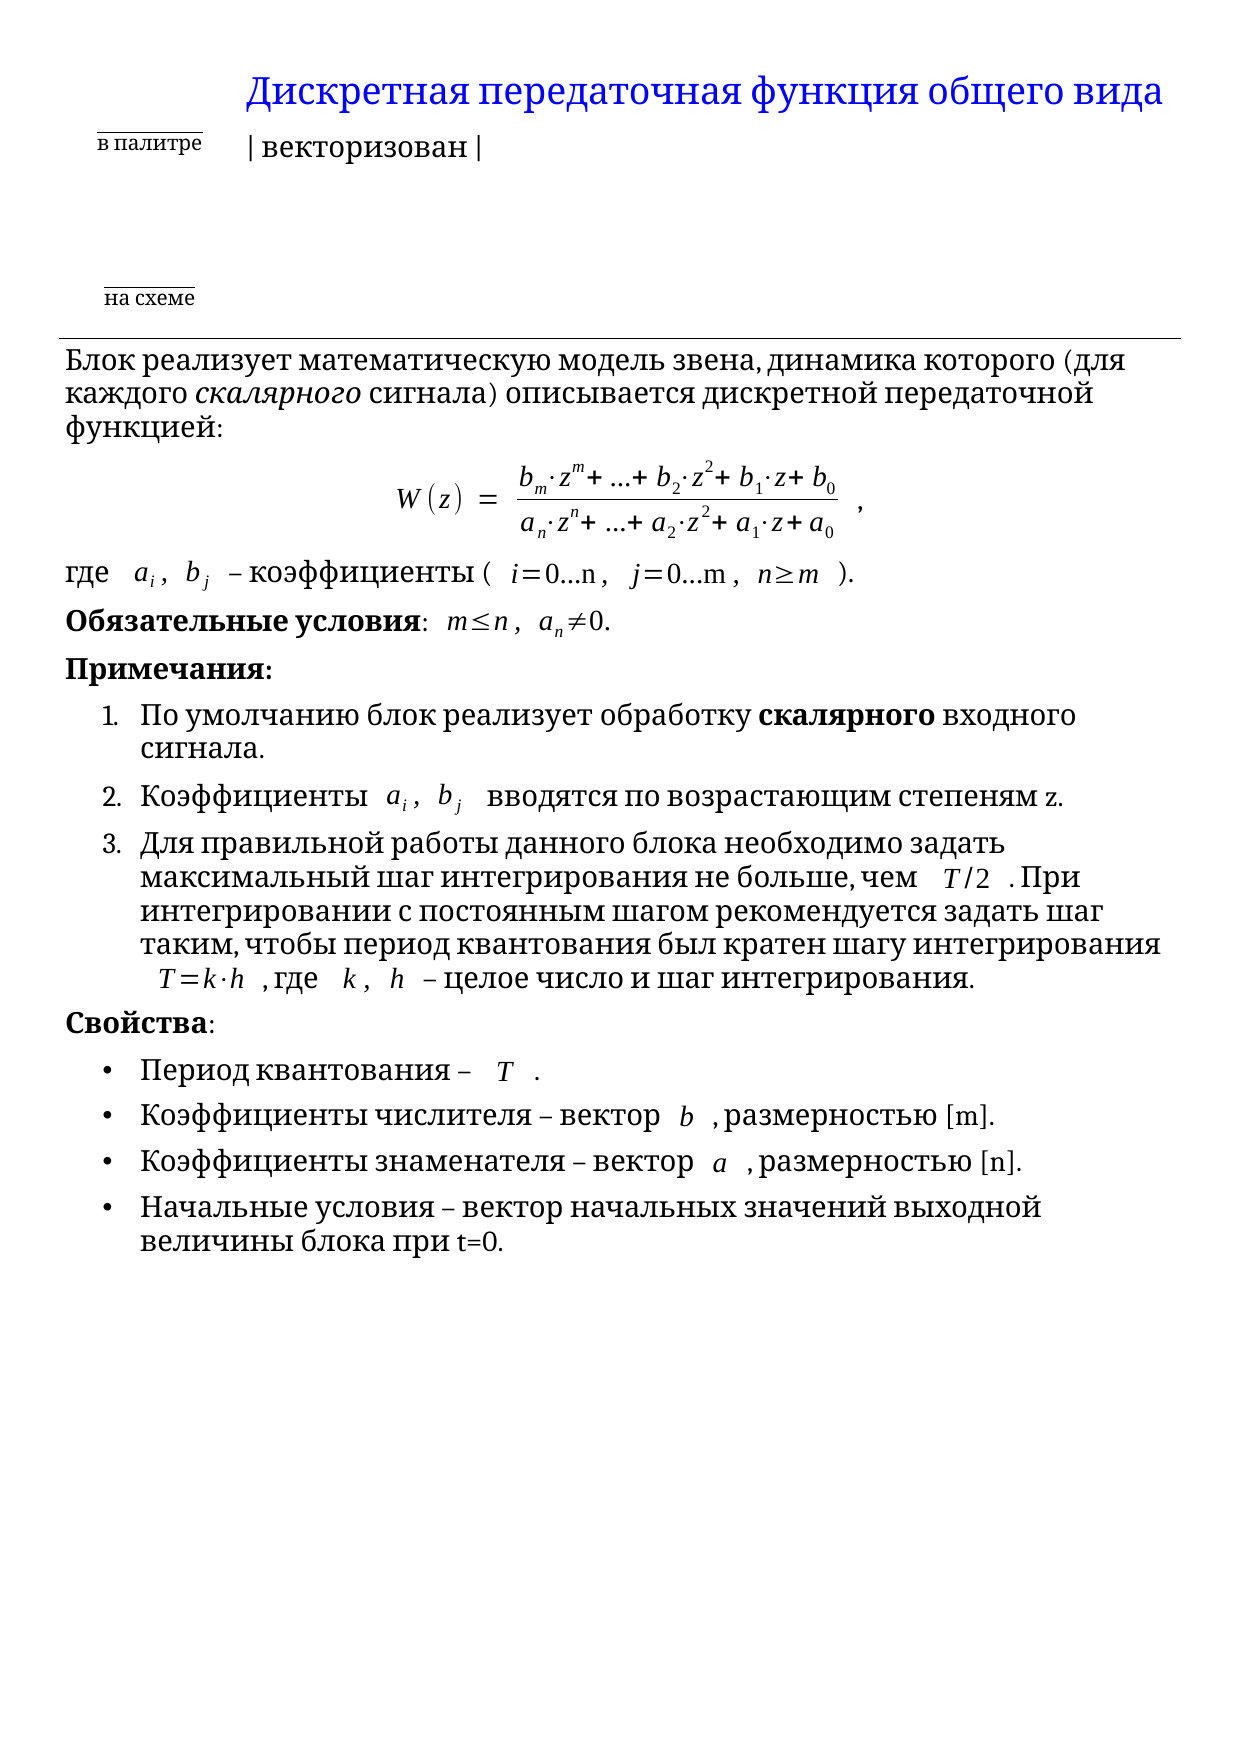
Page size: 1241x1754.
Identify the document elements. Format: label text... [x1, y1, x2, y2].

table_cell [59, 183, 240, 281]
table_cell [240, 281, 1181, 338]
table_header Дискретная передаточная функция общего вида [240, 59, 1181, 125]
table_cell | векторизован | [240, 125, 1181, 183]
table_cell Блок реализует математическую модель звена, динамика которого (для каждого скалярного сигнала) описывается дискретной передаточной функцией: , где – коэффициенты (). Обязательные условия: Примечания: По умолчанию блок реализует обработку скалярного входного сигнала. Коэффициенты вводятся по возрастающим степеням z. Для правильной работы данного блока необходимо задать максимальный шаг интегрирования не больше, чем . При интегрировании с постоянным шагом рекомендуется задать шаг таким, чтобы период квантования был кратен шагу интегрирования, где – целое число и шаг интегрирования. Свойства: Период квантования – . Коэффициенты числителя – вектор, размерностью [m]. Коэффициенты знаменателя – вектор, размерностью [n]. Начальные условия – вектор начальных значений выходной величины блока при t=0. [59, 339, 1181, 1277]
table_cell на схеме [59, 281, 240, 338]
table_cell [240, 183, 1181, 281]
table_cell в палитре [59, 125, 240, 183]
table_header [59, 59, 240, 125]
